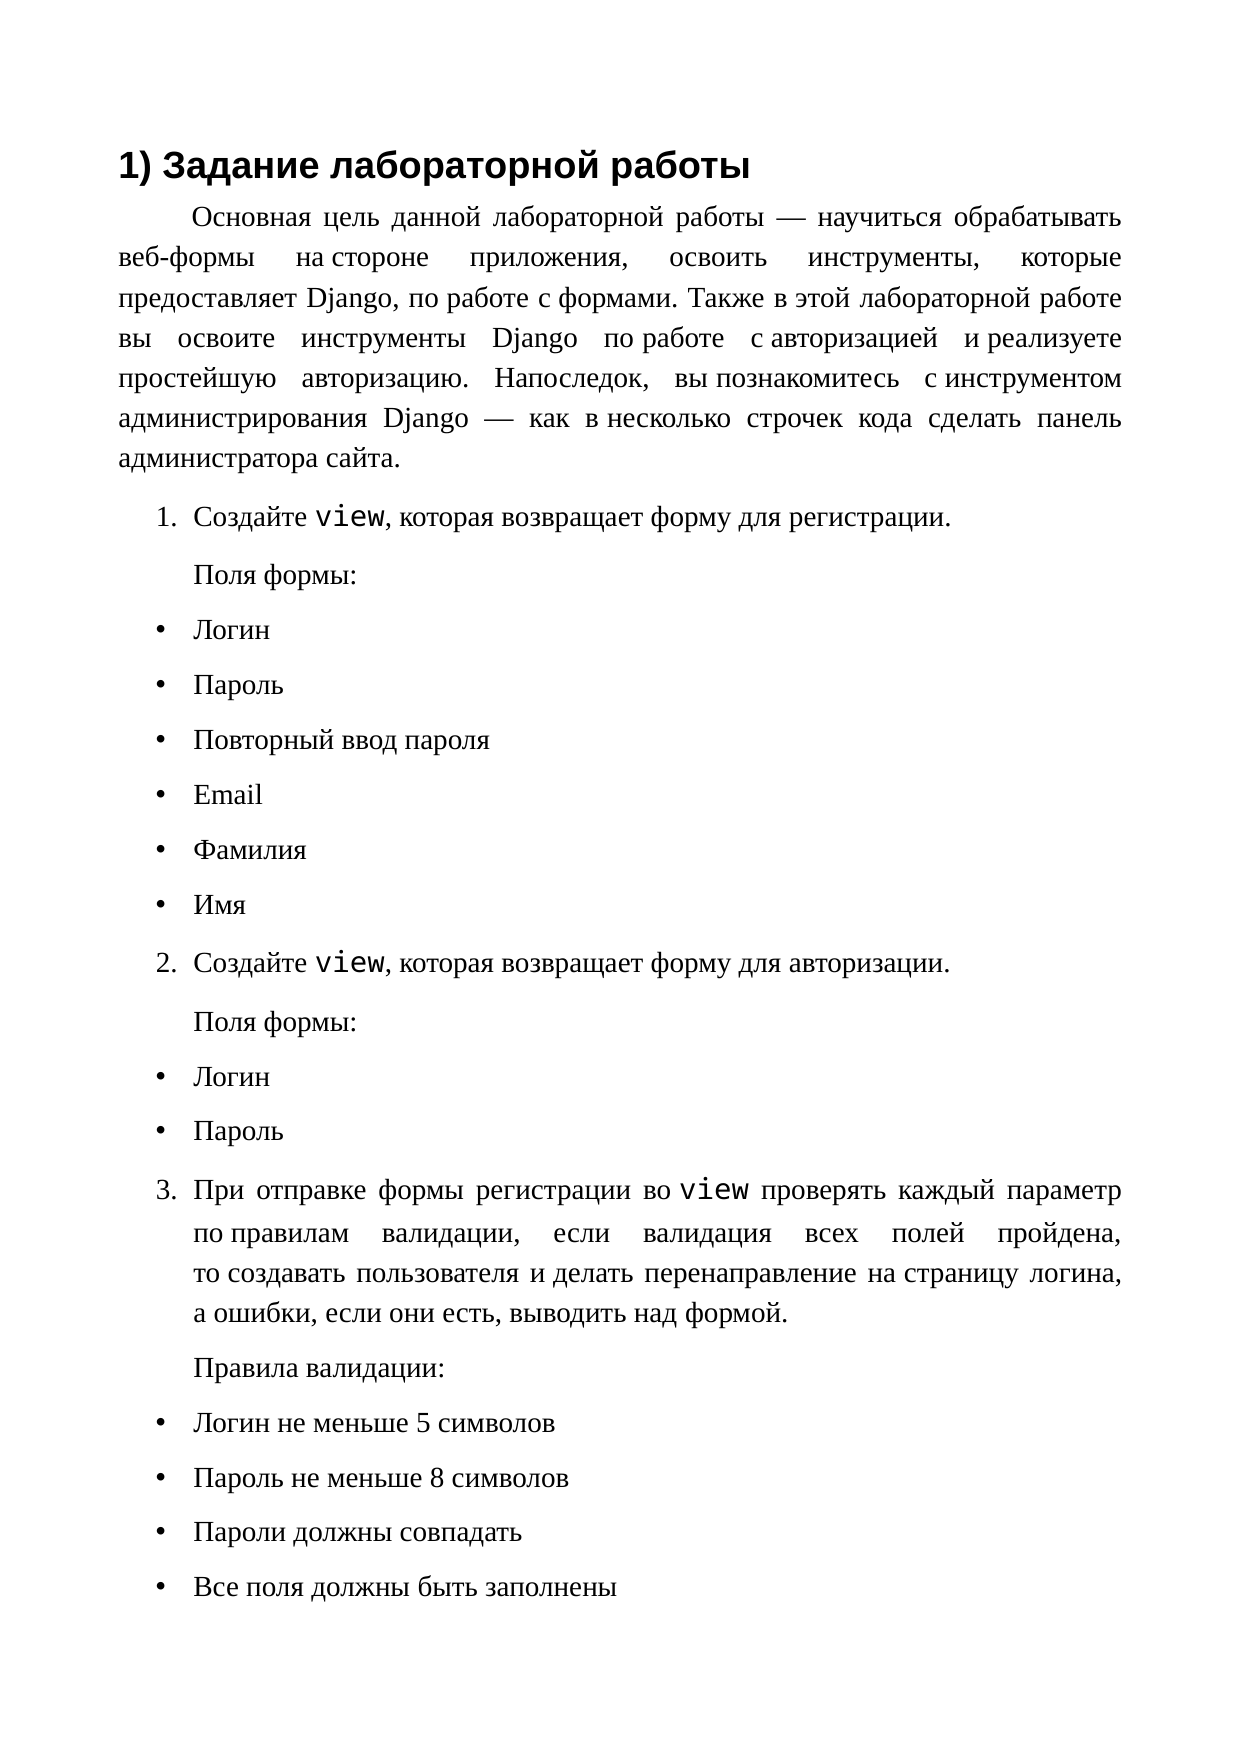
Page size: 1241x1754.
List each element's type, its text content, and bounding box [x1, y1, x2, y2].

list Фамилия [156, 832, 1122, 866]
list Создайте view, которая возвращает форму для регистрации. [156, 495, 1122, 535]
list Пароль [156, 667, 1122, 701]
subtitle 1) Задание лабораторной работы [118, 143, 1122, 187]
list Пароль [156, 1113, 1122, 1147]
list Логин не меньше 5 символов [156, 1405, 1122, 1438]
text Основная цель данной лабораторной работы — научиться обрабатывать веб-формы на стороне приложения, освоить инструменты, которые предоставляет Django, по работе с формами. Также в этой лабораторной работе вы освоите инструменты Django по работе с авторизацией и реализуете простейшую авторизацию. Напоследок, вы познакомитесь с инструментом администрирования Django — как в несколько строчек кода сделать панель администратора сайта. [118, 199, 1122, 474]
list Логин [156, 612, 1122, 646]
list Повторный ввод пароля [156, 722, 1122, 756]
list Правила валидации: [156, 1350, 1122, 1383]
list Email [156, 777, 1122, 811]
list При отправке формы регистрации во view проверять каждый параметр по правилам валидации, если валидация всех полей пройдена, то создавать пользователя и делать перенаправление на страницу логина, а ошибки, если они есть, выводить над формой. [156, 1168, 1122, 1329]
list Имя [156, 887, 1122, 920]
list Создайте view, которая возвращает форму для авторизации. [156, 942, 1122, 981]
list Все поля должны быть заполнены [156, 1569, 1122, 1603]
list Логин [156, 1059, 1122, 1092]
list Поля формы: [156, 1004, 1122, 1037]
list Пароли должны совпадать [156, 1514, 1122, 1548]
list Пароль не меньше 8 символов [156, 1460, 1122, 1493]
list Поля формы: [156, 557, 1122, 591]
